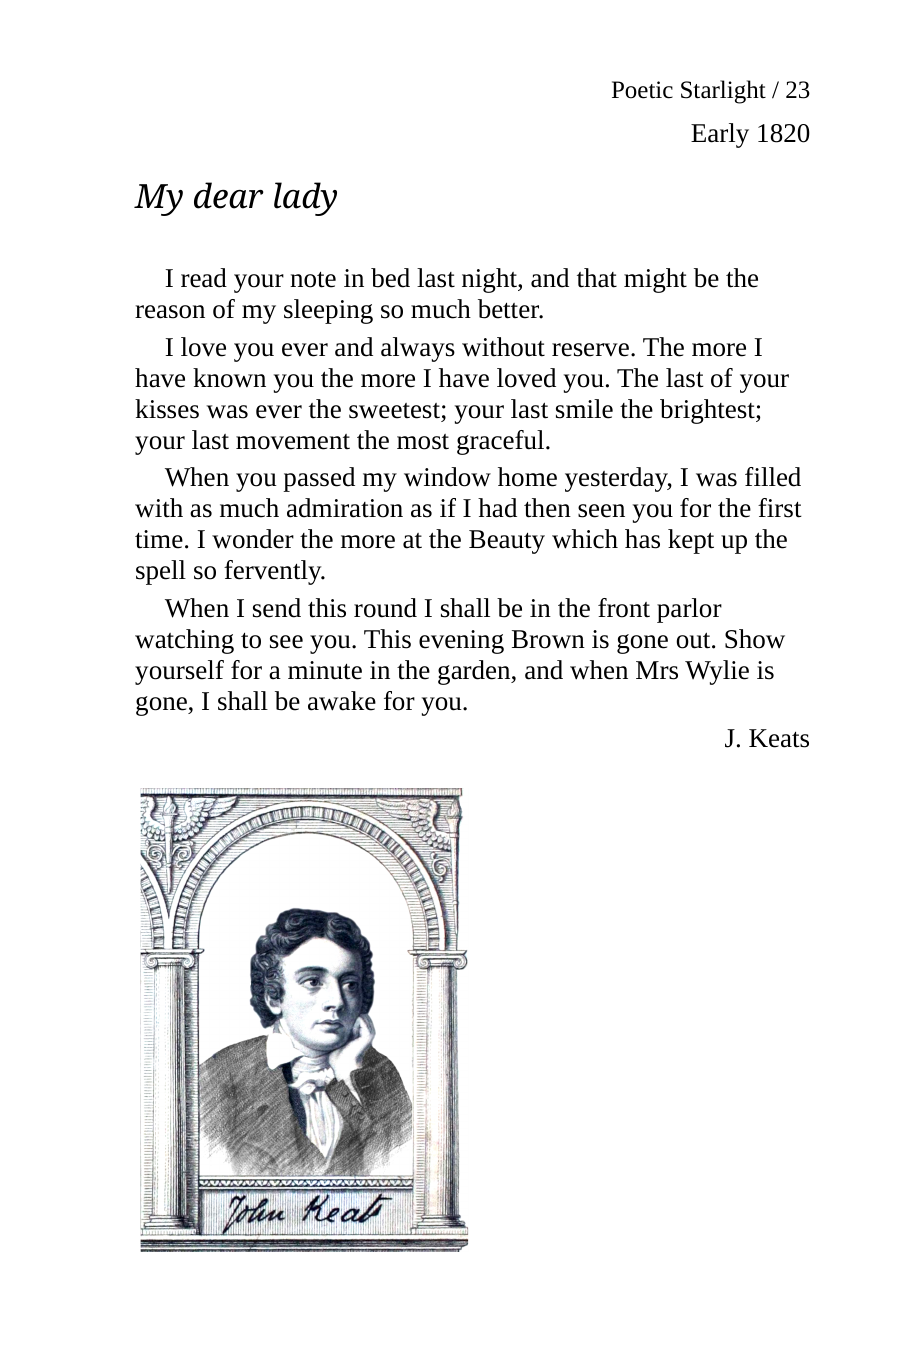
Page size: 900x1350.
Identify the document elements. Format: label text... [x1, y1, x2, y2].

subtitle My dear lady [135, 173, 810, 219]
text I read your note in bed last night, and that might be the reason of my sleeping so much better. [135, 262, 810, 324]
text I love you ever and always without reserve. The more I have known you the more I have loved you. The last of your kisses was ever the sweetest; your last smile the brightest; your last movement the most graceful. [135, 331, 810, 455]
text When I send this round I shall be in the front parlor watching to see you. This evening Brown is gone out. Show yourself for a minute in the garden, and when Mrs Wylie is gone, I shall be awake for you. [135, 592, 810, 716]
text When you passed my window home yesterday, I was filled with as much admiration as if I had then seen you for the first time. I wonder the more at the Beauty which has kept up the spell so fervently. [135, 461, 810, 586]
text J. Keats [135, 722, 810, 754]
text Early 1820 [135, 117, 810, 148]
